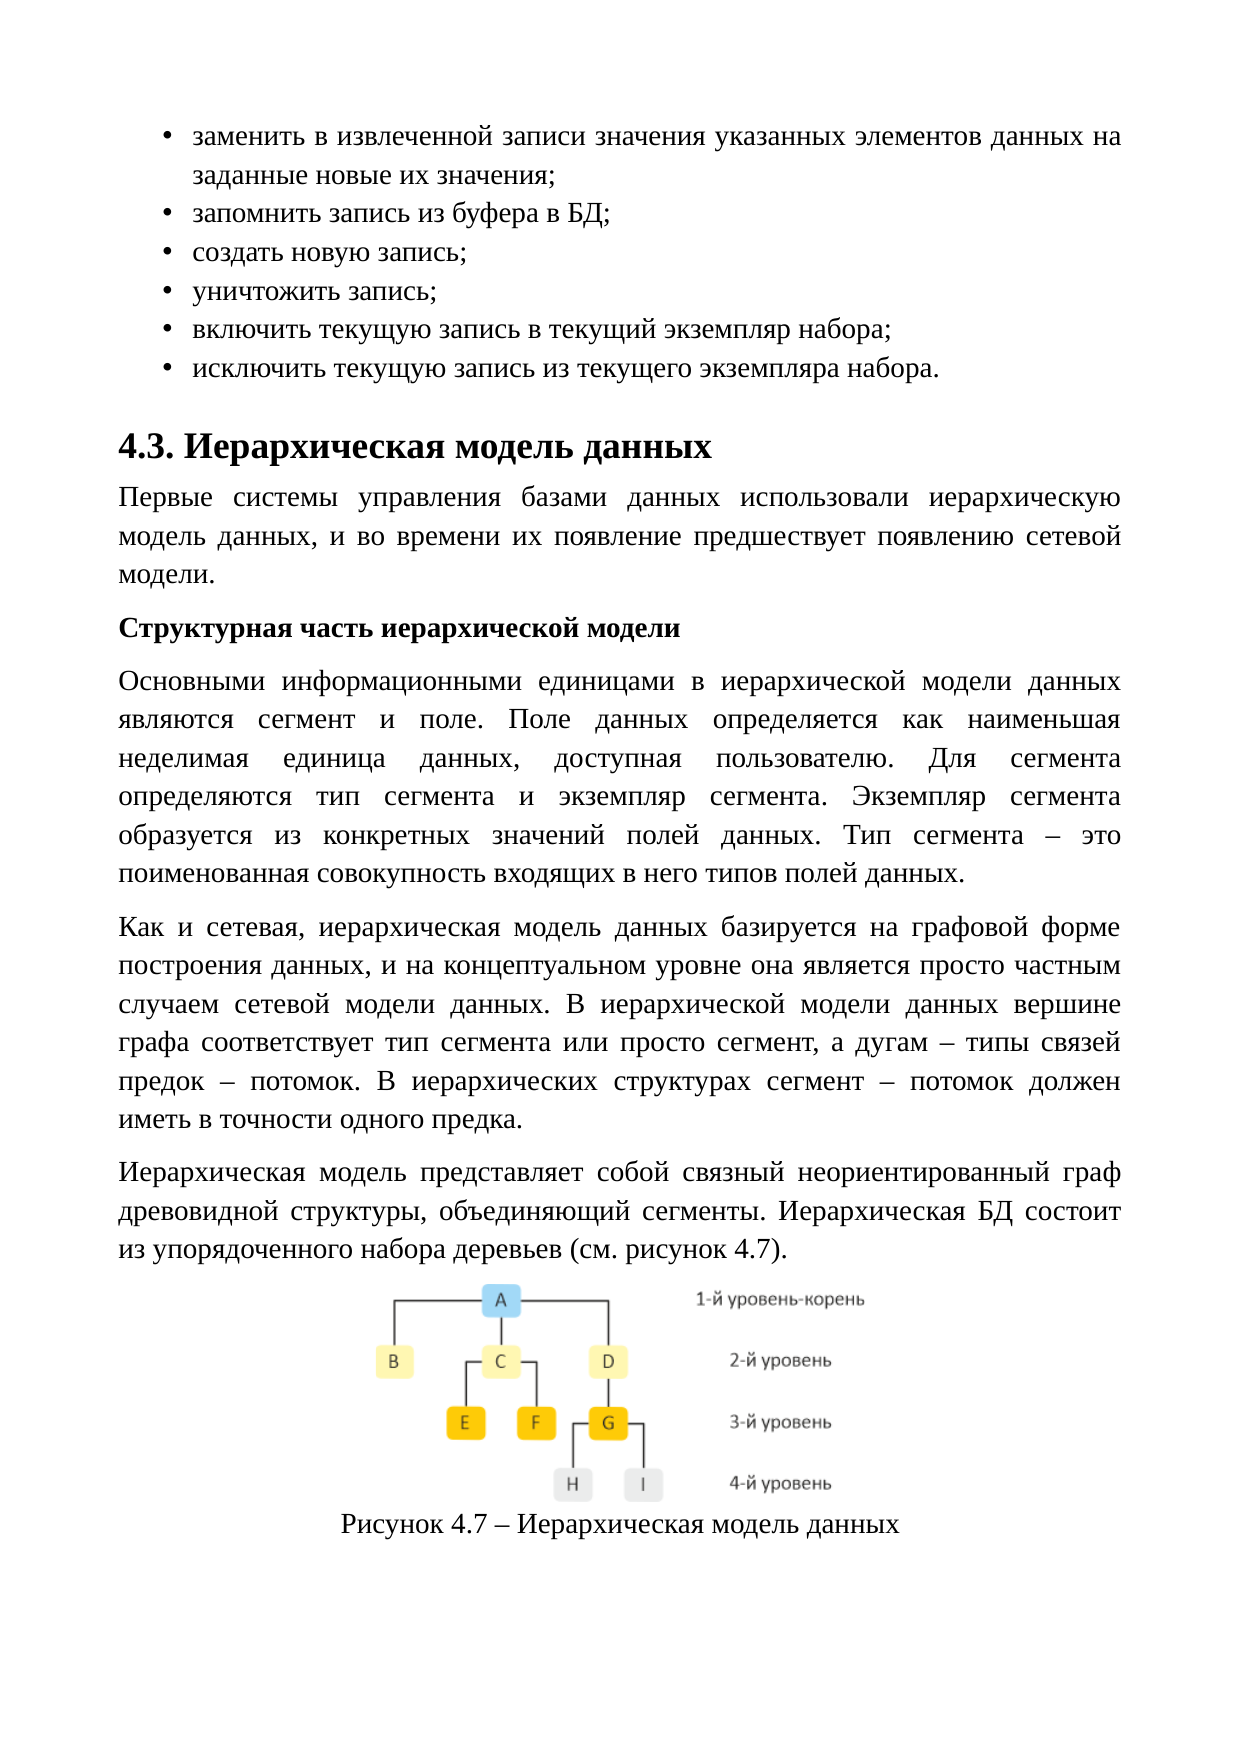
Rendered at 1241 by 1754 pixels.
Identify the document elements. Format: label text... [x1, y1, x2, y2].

list исключить текущую запись из текущего экземпляра набора. [162, 350, 1122, 383]
text Иерархическая модель представляет собой связный неориентированный граф древовидной структуры, объединяющий сегменты. Иерархическая БД состоит из упорядоченного набора деревьев (см. рисунок 4.7). [118, 1154, 1122, 1265]
picture [375, 1284, 865, 1502]
list уничтожить запись; [162, 273, 1122, 306]
subtitle 4.3. Иерархическая модель данных [118, 424, 1122, 467]
text Основными информационными единицами в иерархической модели данных являются сегмент и поле. Поле данных определяется как наименьшая неделимая единица данных, доступная пользователю. Для сегмента определяются тип сегмента и экземпляр сегмента. Экземпляр сегмента образуется из конкретных значений полей данных. Тип сегмента – это поименованная совокупность входящих в него типов полей данных. [118, 663, 1122, 889]
list включить текущую запись в текущий экземпляр набора; [162, 311, 1122, 345]
text Первые системы управления базами данных использовали иерархическую модель данных, и во времени их появление предшествует появлению сетевой модели. [118, 479, 1122, 590]
list заменить в извлеченной записи значения указанных элементов данных на заданные новые их значения; [162, 118, 1122, 190]
text Рисунок 4.7 – Иерархическая модель данных [118, 1285, 1122, 1540]
text Структурная часть иерархической модели [118, 610, 1122, 643]
text Как и сетевая, иерархическая модель данных базируется на графовой форме построения данных, и на концептуальном уровне она является просто частным случаем сетевой модели данных. В иерархической модели данных вершине графа соответствует тип сегмента или просто сегмент, а дугам – типы связей предок – потомок. В иерархических структурах сегмент – потомок должен иметь в точности одного предка. [118, 909, 1122, 1135]
list запомнить запись из буфера в БД; [162, 195, 1122, 229]
list создать новую запись; [162, 234, 1122, 268]
